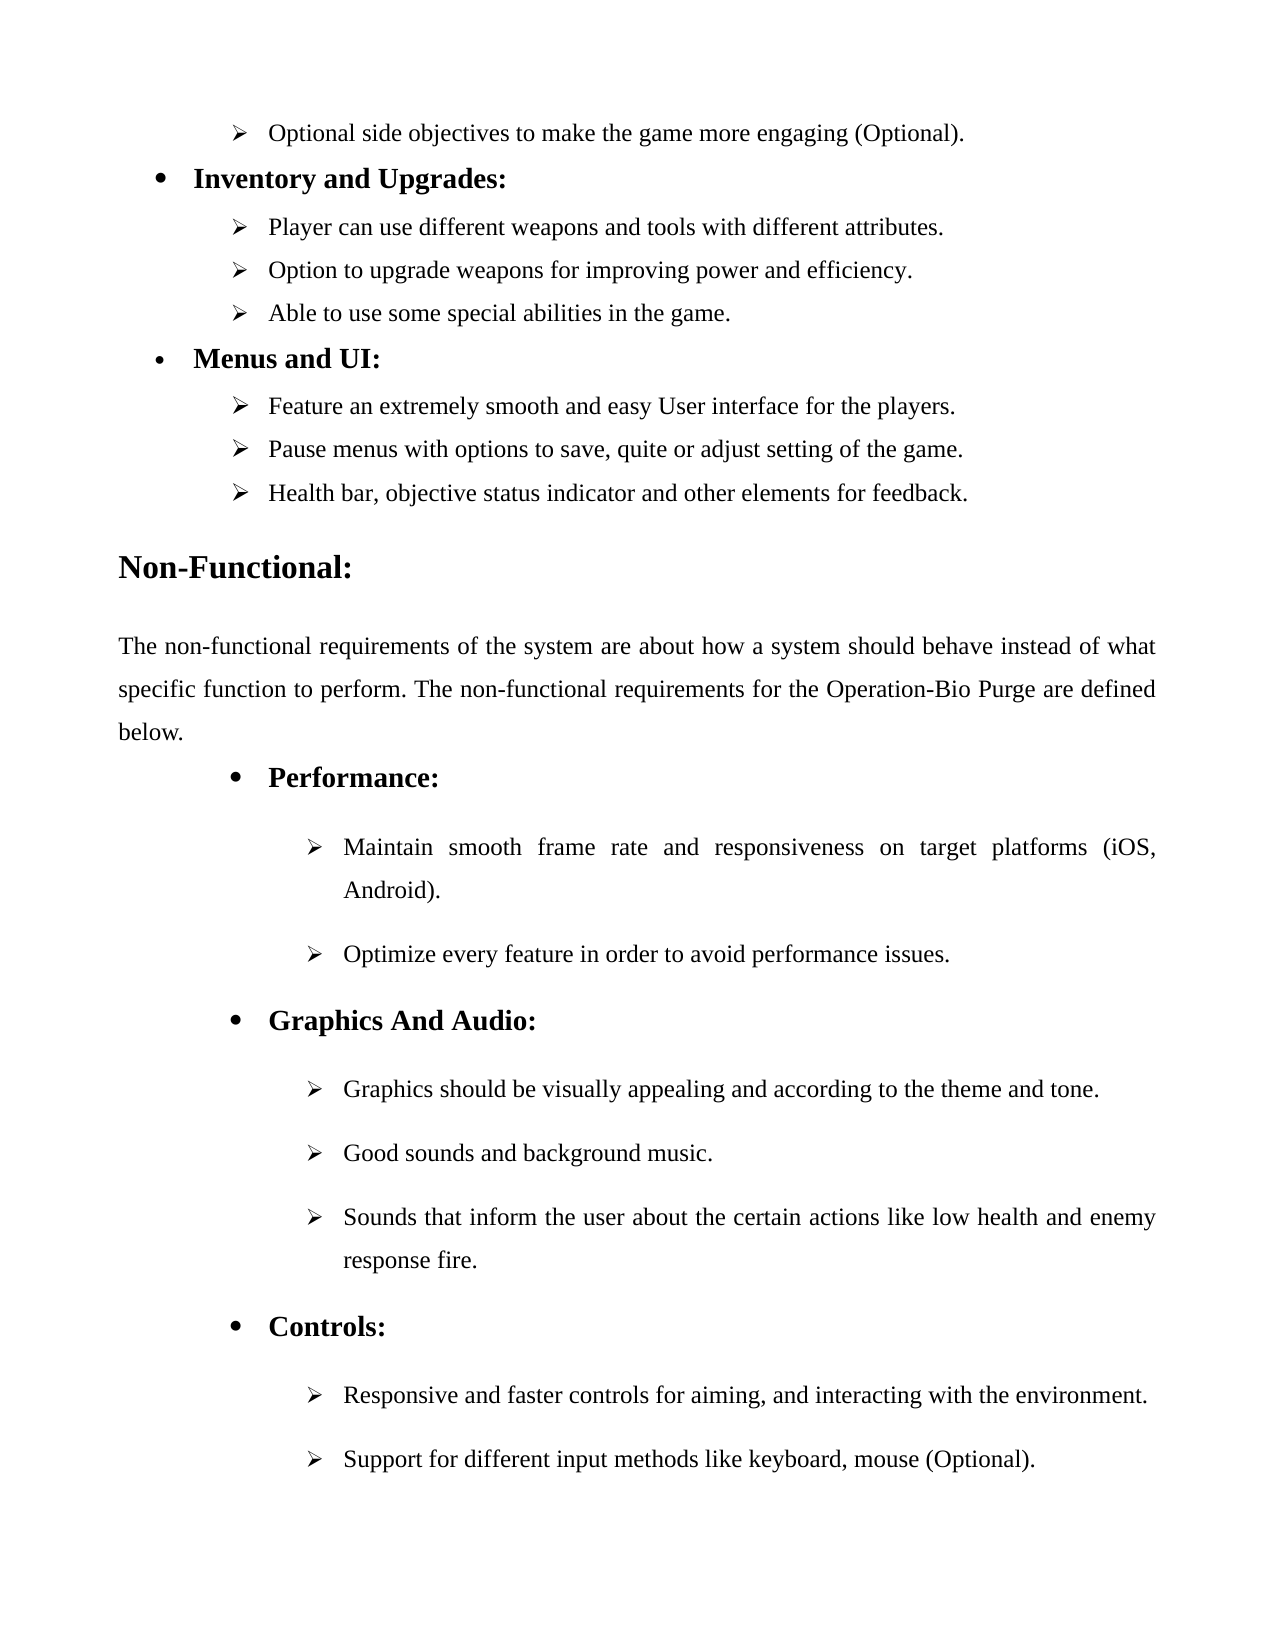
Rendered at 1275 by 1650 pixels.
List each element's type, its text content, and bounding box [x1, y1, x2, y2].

list Able to use some special abilities in the game. [231, 298, 1157, 327]
list Graphics And Audio: [231, 1003, 1157, 1036]
list Performance: [231, 760, 1157, 794]
list Support for different input methods like keyboard, mouse (Optional). [306, 1444, 1157, 1473]
list Good sounds and background music. [306, 1138, 1157, 1167]
text The non-functional requirements of the system are about how a system should behave instead of what specific function to perform. The non-functional requirements for the Operation-Bio Purge are defined below. [118, 631, 1157, 746]
list Pause menus with options to save, quite or adjust setting of the game. [231, 434, 1157, 463]
list Maintain smooth frame rate and responsiveness on target platforms (iOS, Android). [306, 832, 1157, 903]
list Health bar, objective status indicator and other elements for feedback. [231, 478, 1157, 506]
list Menus and UI: [156, 341, 1157, 374]
list Optional side objectives to make the game more engaging (Optional). [231, 118, 1157, 147]
list Controls: [231, 1309, 1157, 1342]
list Optimize every feature in order to avoid performance issues. [306, 939, 1157, 967]
list Sounds that inform the user about the certain actions like low health and enemy response fire. [306, 1202, 1157, 1274]
list Responsive and faster controls for aiming, and interacting with the environment. [306, 1380, 1157, 1409]
list Player can use different weapons and tools with different attributes. [231, 212, 1157, 240]
list Option to upgrade weapons for improving power and efficiency. [231, 255, 1157, 283]
text Non-Functional: [118, 547, 1157, 585]
list Inventory and Upgrades: [156, 161, 1157, 195]
list Feature an extremely smooth and easy User interface for the players. [231, 391, 1157, 420]
list Graphics should be visually appealing and according to the theme and tone. [306, 1074, 1157, 1103]
